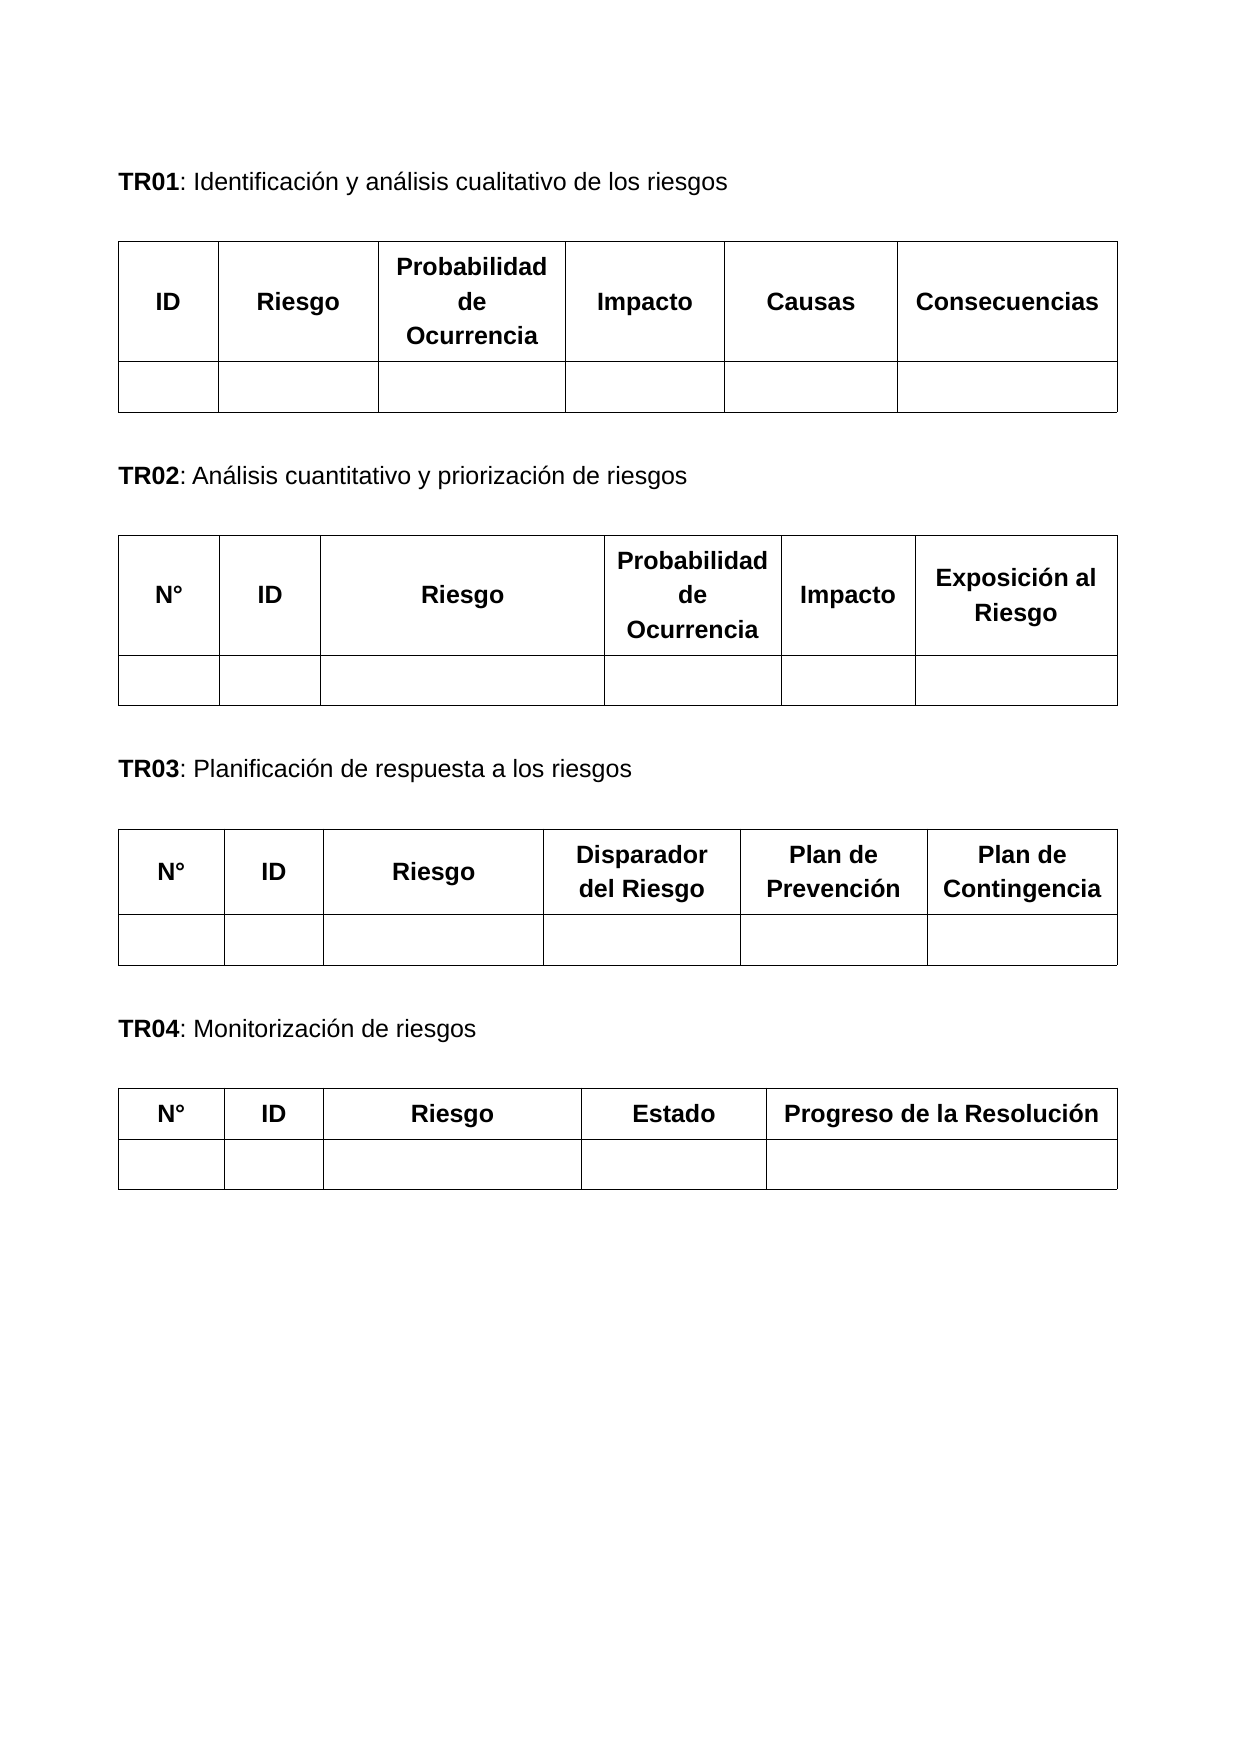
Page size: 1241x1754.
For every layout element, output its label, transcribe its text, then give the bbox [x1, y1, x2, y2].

table_header ID [225, 1089, 323, 1138]
table_cell [898, 362, 1117, 412]
text TR01: Identificación y análisis cualitativo de los riesgos [118, 167, 1122, 196]
table_header N° [119, 830, 224, 914]
table_cell [119, 915, 224, 964]
text TR02: Análisis cuantitativo y priorización de riesgos [118, 461, 1122, 489]
table_cell [119, 1140, 224, 1189]
table_header Causas [725, 242, 897, 361]
table_header ID [119, 242, 218, 361]
table_header Riesgo [324, 1089, 581, 1138]
table_cell [782, 656, 915, 705]
table_header Plan de Prevención [741, 830, 927, 914]
table_header Plan de Contingencia [928, 830, 1117, 914]
table_header ID [220, 536, 320, 654]
table_cell [220, 656, 320, 705]
table_cell [324, 915, 543, 964]
table_header Impacto [782, 536, 915, 654]
table_cell [225, 915, 323, 964]
table_cell [725, 362, 897, 412]
table_header Probabilidad de Ocurrencia [379, 242, 565, 361]
table_header Riesgo [219, 242, 378, 361]
table_cell [119, 656, 219, 705]
text TR04: Monitorización de riesgos [118, 1014, 1122, 1042]
table_header Riesgo [324, 830, 543, 914]
table_header N° [119, 536, 219, 654]
table_cell [582, 1140, 766, 1189]
table_header Progreso de la Resolución [767, 1089, 1117, 1138]
table_header Disparador del Riesgo [544, 830, 740, 914]
table_cell [566, 362, 724, 412]
table_cell [544, 915, 740, 964]
table_cell [605, 656, 781, 705]
table_header Estado [582, 1089, 766, 1138]
table_cell [324, 1140, 581, 1189]
table_header ID [225, 830, 323, 914]
table_cell [321, 656, 604, 705]
table_cell [119, 362, 218, 412]
table_header Riesgo [321, 536, 604, 654]
table_cell [741, 915, 927, 964]
table_cell [928, 915, 1117, 964]
table_header Impacto [566, 242, 724, 361]
table_header Consecuencias [898, 242, 1117, 361]
table_header Exposición al Riesgo [916, 536, 1117, 654]
table_cell [767, 1140, 1117, 1189]
table_cell [379, 362, 565, 412]
table_header N° [119, 1089, 224, 1138]
text TR03: Planificación de respuesta a los riesgos [118, 754, 1122, 783]
table_cell [916, 656, 1117, 705]
table_header Probabilidad de Ocurrencia [605, 536, 781, 654]
table_cell [225, 1140, 323, 1189]
table_cell [219, 362, 378, 412]
